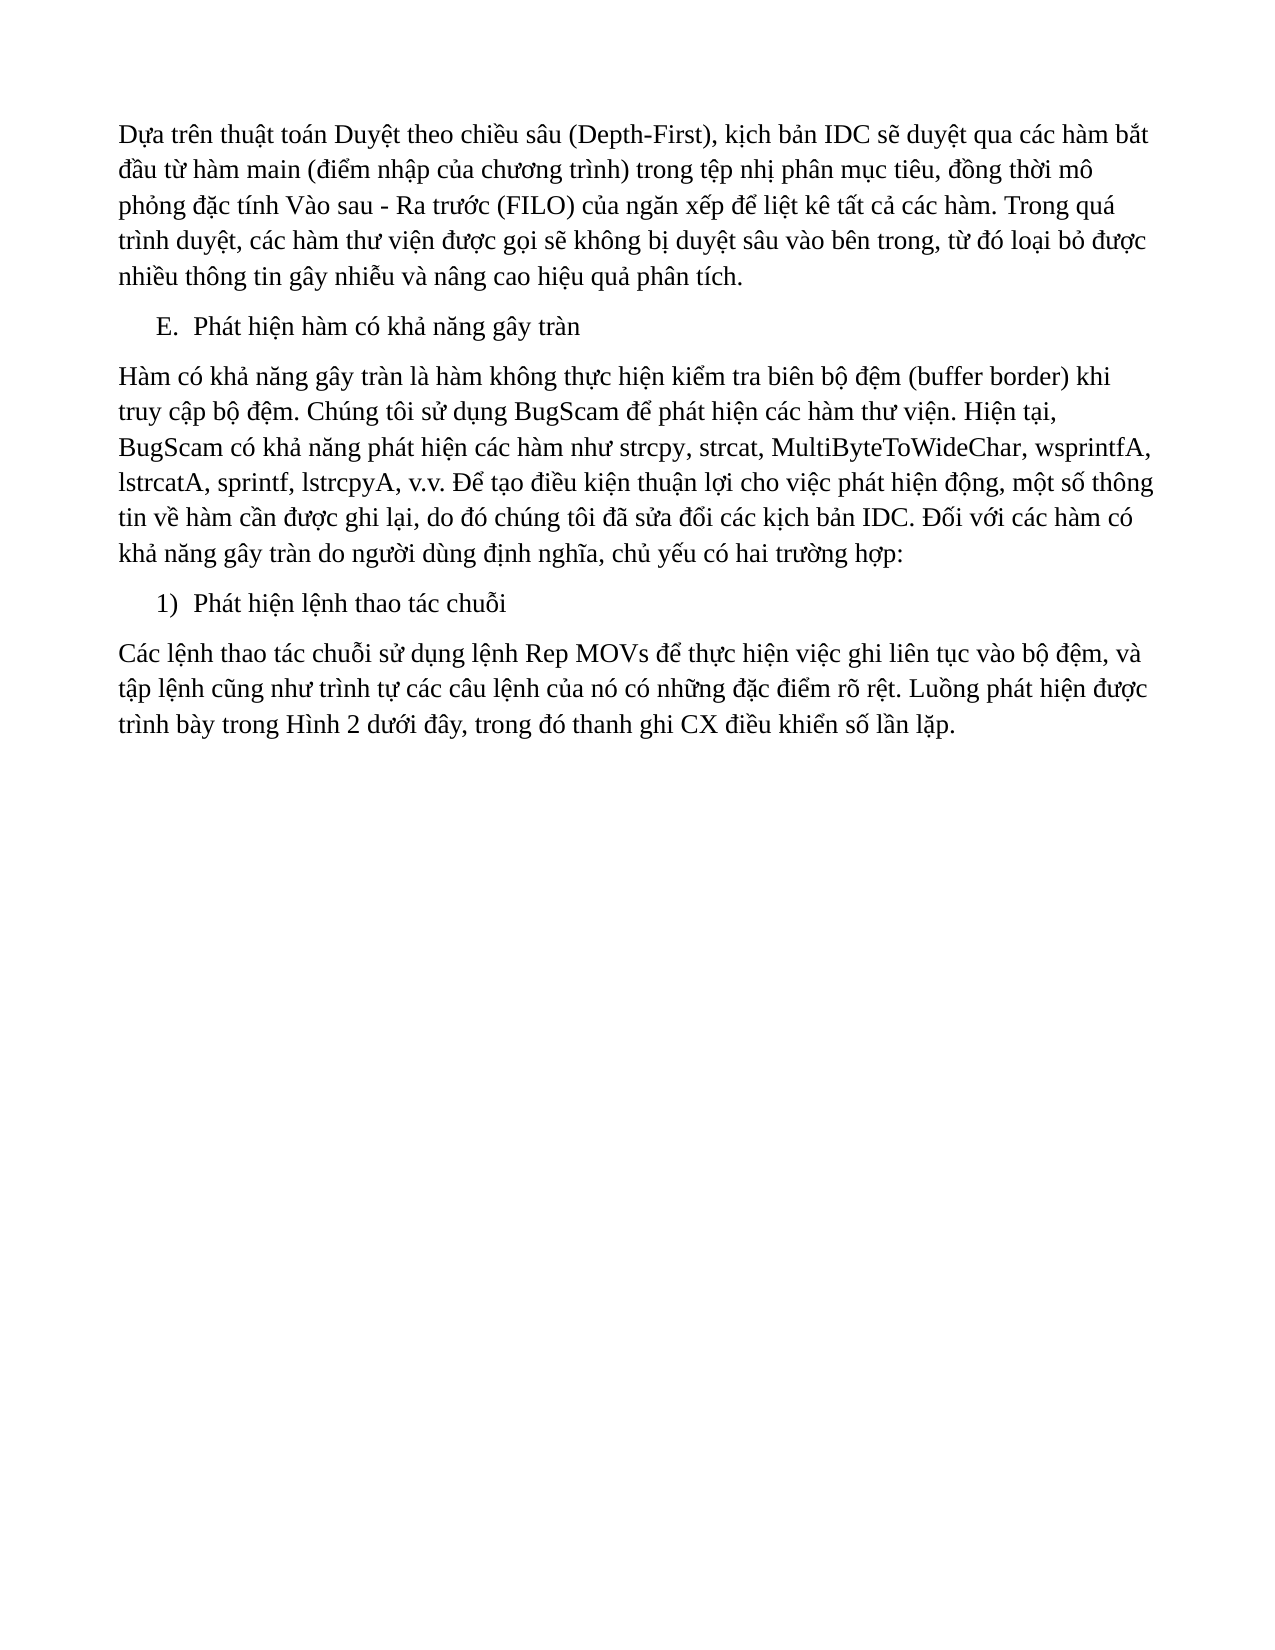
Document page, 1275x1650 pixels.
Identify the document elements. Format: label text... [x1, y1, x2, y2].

text Hàm có khả năng gây tràn là hàm không thực hiện kiểm tra biên bộ đệm (buffer border) khi truy cập bộ đệm. Chúng tôi sử dụng BugScam để phát hiện các hàm thư viện. Hiện tại, BugScam có khả năng phát hiện các hàm như strcpy, strcat, MultiByteToWideChar, wsprintfA, lstrcatA, sprintf, lstrcpyA, v.v. Để tạo điều kiện thuận lợi cho việc phát hiện động, một số thông tin về hàm cần được ghi lại, do đó chúng tôi đã sửa đổi các kịch bản IDC. Đối với các hàm có khả năng gây tràn do người dùng định nghĩa, chủ yếu có hai trường hợp: [118, 360, 1157, 568]
list Phát hiện hàm có khả năng gây tràn [156, 310, 1157, 341]
text Dựa trên thuật toán Duyệt theo chiều sâu (Depth-First), kịch bản IDC sẽ duyệt qua các hàm bắt đầu từ hàm main (điểm nhập của chương trình) trong tệp nhị phân mục tiêu, đồng thời mô phỏng đặc tính Vào sau - Ra trước (FILO) của ngăn xếp để liệt kê tất cả các hàm. Trong quá trình duyệt, các hàm thư viện được gọi sẽ không bị duyệt sâu vào bên trong, từ đó loại bỏ được nhiều thông tin gây nhiễu và nâng cao hiệu quả phân tích. [118, 118, 1157, 291]
list Phát hiện lệnh thao tác chuỗi [156, 587, 1157, 618]
text Các lệnh thao tác chuỗi sử dụng lệnh Rep MOVs để thực hiện việc ghi liên tục vào bộ đệm, và tập lệnh cũng như trình tự các câu lệnh của nó có những đặc điểm rõ rệt. Luồng phát hiện được trình bày trong Hình 2 dưới đây, trong đó thanh ghi CX điều khiển số lần lặp. [118, 637, 1157, 739]
